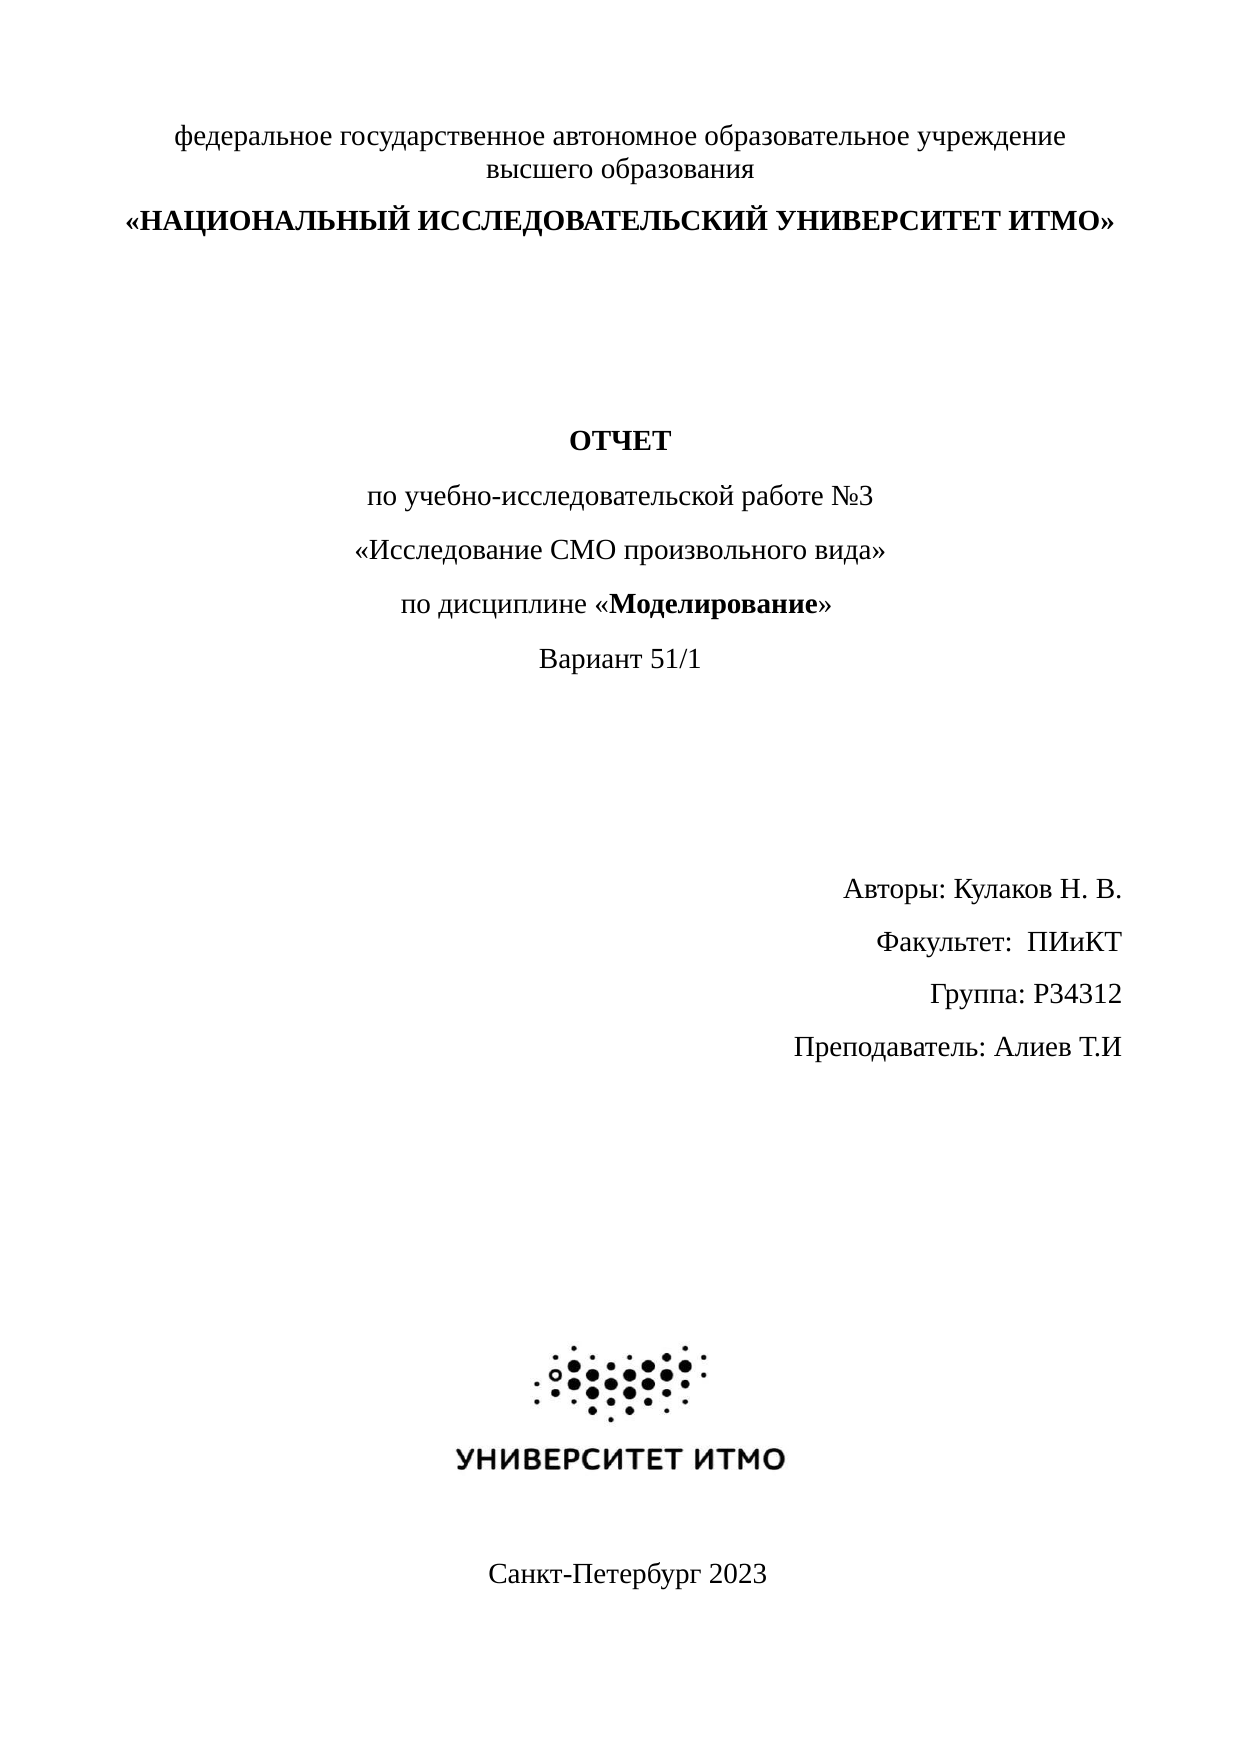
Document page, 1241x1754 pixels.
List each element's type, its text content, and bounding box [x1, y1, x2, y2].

text по учебно-исследовательской работе №3 [118, 478, 1122, 511]
picture [431, 1279, 809, 1536]
text федеральное государственное автономное образовательное учреждение высшего образования [118, 118, 1122, 185]
text Санкт-Петербург 2023 [118, 1556, 1122, 1590]
text Вариант 51/1 [118, 641, 1122, 674]
text «НАЦИОНАЛЬНЫЙ ИССЛЕДОВАТЕЛЬСКИЙ УНИВЕРСИТЕТ ИТМО» [118, 203, 1122, 237]
text ОТЧЕТ [118, 423, 1122, 457]
text Группа: P34312 [118, 976, 1122, 1010]
text по дисциплине «Моделирование» [118, 587, 1122, 620]
text «Исследование СМО произвольного вида» [118, 532, 1122, 566]
text Факультет: ПИиКТ [118, 924, 1122, 957]
text Преподаватель: Алиев Т.И [118, 1029, 1122, 1063]
text Авторы: Кулаков Н. В. [118, 871, 1122, 904]
